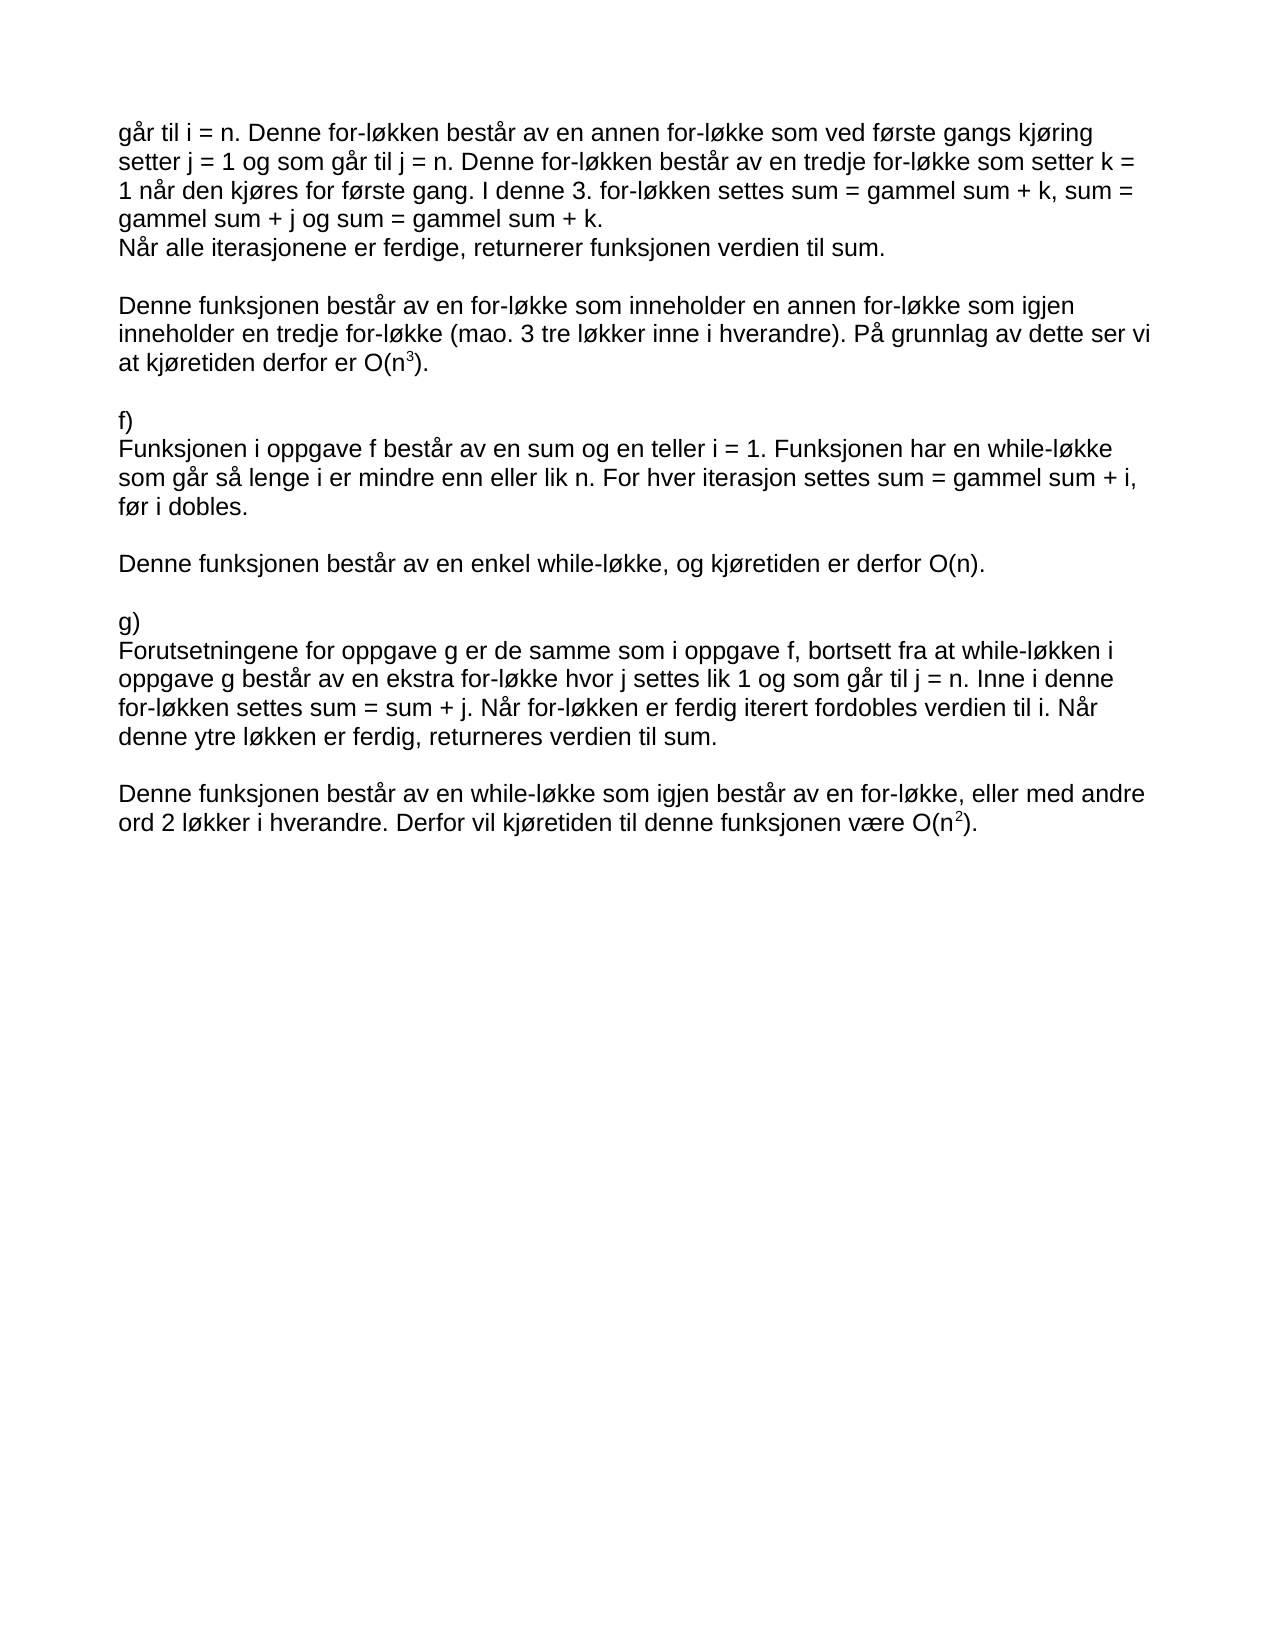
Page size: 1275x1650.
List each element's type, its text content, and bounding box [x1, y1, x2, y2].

text Funksjonen i oppgave f består av en sum og en teller i = 1. Funksjonen har en while-løkke som går så lenge i er mindre enn eller lik n. For hver iterasjon settes sum = gammel sum + i, før i dobles. [118, 434, 1157, 521]
text Denne funksjonen består av en enkel while-løkke, og kjøretiden er derfor O(n). [118, 549, 1157, 578]
text g) [118, 607, 1157, 636]
text går til i = n. Denne for-løkken består av en annen for-løkke som ved første gangs kjøring setter j = 1 og som går til j = n. Denne for-løkken består av en tredje for-løkke som setter k = 1 når den kjøres for første gang. I denne 3. for-løkken settes sum = gammel sum + k, sum = gammel sum + j og sum = gammel sum + k. [118, 118, 1157, 233]
text Denne funksjonen består av en while-løkke som igjen består av en for-løkke, eller med andre ord 2 løkker i hverandre. Derfor vil kjøretiden til denne funksjonen være O(n2). [118, 779, 1157, 837]
text Når alle iterasjonene er ferdige, returnerer funksjonen verdien til sum. [118, 233, 1157, 262]
text Forutsetningene for oppgave g er de samme som i oppgave f, bortsett fra at while-løkken i oppgave g består av en ekstra for-løkke hvor j settes lik 1 og som går til j = n. Inne i denne for-løkken settes sum = sum + j. Når for-løkken er ferdig iterert fordobles verdien til i. Når denne ytre løkken er ferdig, returneres verdien til sum. [118, 636, 1157, 751]
text f) [118, 406, 1157, 434]
text Denne funksjonen består av en for-løkke som inneholder en annen for-løkke som igjen inneholder en tredje for-løkke (mao. 3 tre løkker inne i hverandre). På grunnlag av dette ser vi at kjøretiden derfor er O(n3). [118, 291, 1157, 377]
